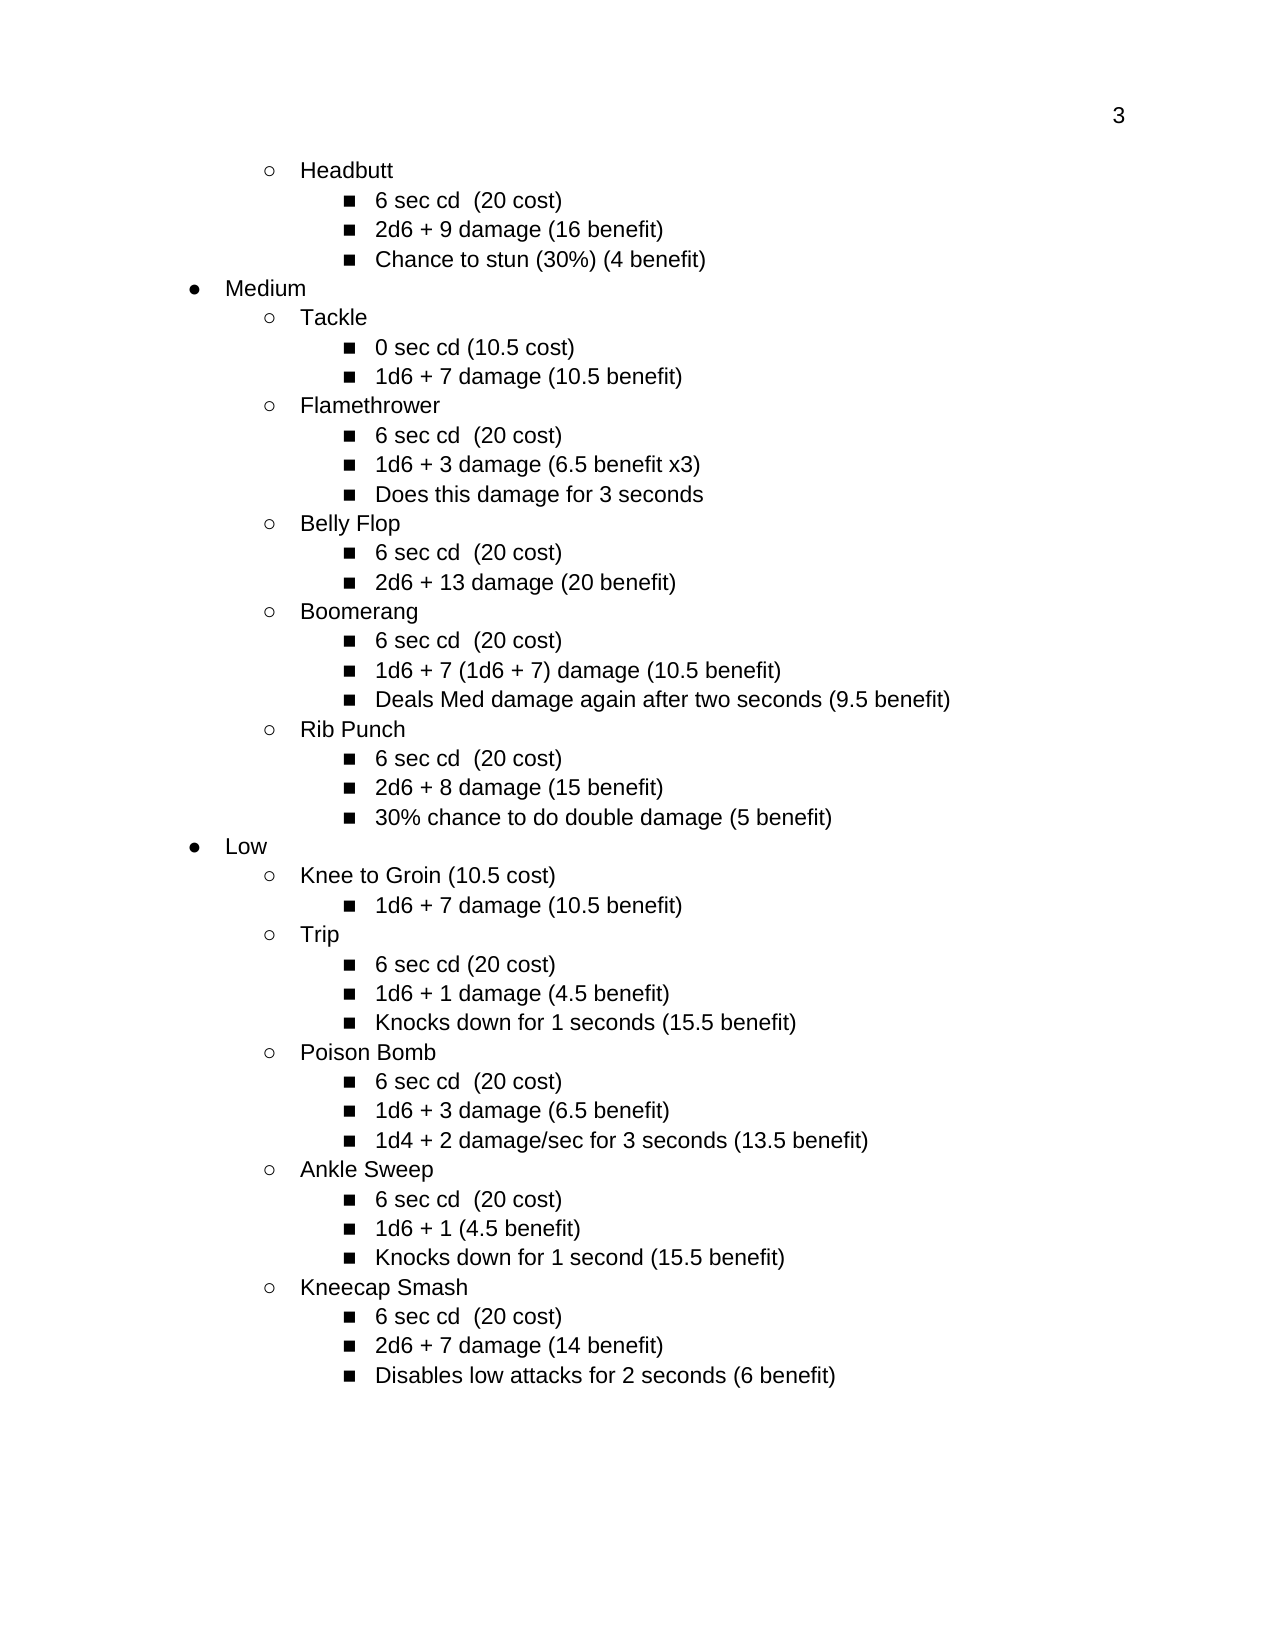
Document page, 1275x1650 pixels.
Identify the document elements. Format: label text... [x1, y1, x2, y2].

list Medium [187, 276, 1125, 301]
list Knocks down for 1 second (15.5 benefit) [150, 1245, 1125, 1271]
list 2d6 + 7 damage (14 benefit) [150, 1333, 1125, 1359]
list 1d6 + 7 damage (10.5 benefit) [150, 364, 1125, 389]
list 6 sec cd (20 cost) [150, 1069, 1125, 1094]
list Knee to Groin (10.5 cost) [262, 863, 1125, 889]
list Belly Flop [262, 511, 1125, 536]
list Poison Bomb [262, 1039, 1125, 1065]
list 1d6 + 3 damage (6.5 benefit) [150, 1098, 1125, 1124]
list Chance to stun (30%) (4 benefit) [150, 246, 1125, 272]
list 6 sec cd (20 cost) [150, 951, 1125, 977]
list Knocks down for 1 seconds (15.5 benefit) [150, 1010, 1125, 1036]
list 6 sec cd (20 cost) [150, 746, 1125, 771]
list Does this damage for 3 seconds [150, 481, 1125, 507]
list 1d4 + 2 damage/sec for 3 seconds (13.5 benefit) [150, 1127, 1125, 1153]
list 2d6 + 9 damage (16 benefit) [150, 217, 1125, 242]
list 30% chance to do double damage (5 benefit) [150, 804, 1125, 830]
list 1d6 + 3 damage (6.5 benefit x3) [150, 452, 1125, 477]
list Rib Punch [262, 716, 1125, 742]
list 2d6 + 8 damage (15 benefit) [150, 775, 1125, 801]
list Headbutt [262, 158, 1125, 184]
list Tackle [262, 305, 1125, 331]
list Disables low attacks for 2 seconds (6 benefit) [150, 1362, 1125, 1388]
list 6 sec cd (20 cost) [150, 540, 1125, 566]
list 1d6 + 7 (1d6 + 7) damage (10.5 benefit) [150, 657, 1125, 683]
list Flamethrower [262, 393, 1125, 419]
list 6 sec cd (20 cost) [150, 187, 1125, 213]
list 6 sec cd (20 cost) [150, 422, 1125, 448]
list Kneecap Smash [262, 1274, 1125, 1300]
list 1d6 + 1 damage (4.5 benefit) [150, 981, 1125, 1006]
list 1d6 + 7 damage (10.5 benefit) [150, 892, 1125, 918]
list 2d6 + 13 damage (20 benefit) [150, 569, 1125, 595]
list 1d6 + 1 (4.5 benefit) [150, 1216, 1125, 1241]
list 6 sec cd (20 cost) [150, 1304, 1125, 1329]
list 0 sec cd (10.5 cost) [150, 334, 1125, 360]
list Ankle Sweep [262, 1157, 1125, 1182]
list Trip [262, 922, 1125, 947]
list 6 sec cd (20 cost) [150, 628, 1125, 654]
list 6 sec cd (20 cost) [150, 1186, 1125, 1212]
list Deals Med damage again after two seconds (9.5 benefit) [150, 687, 1125, 712]
list Low [187, 834, 1125, 859]
list Boomerang [262, 599, 1125, 624]
